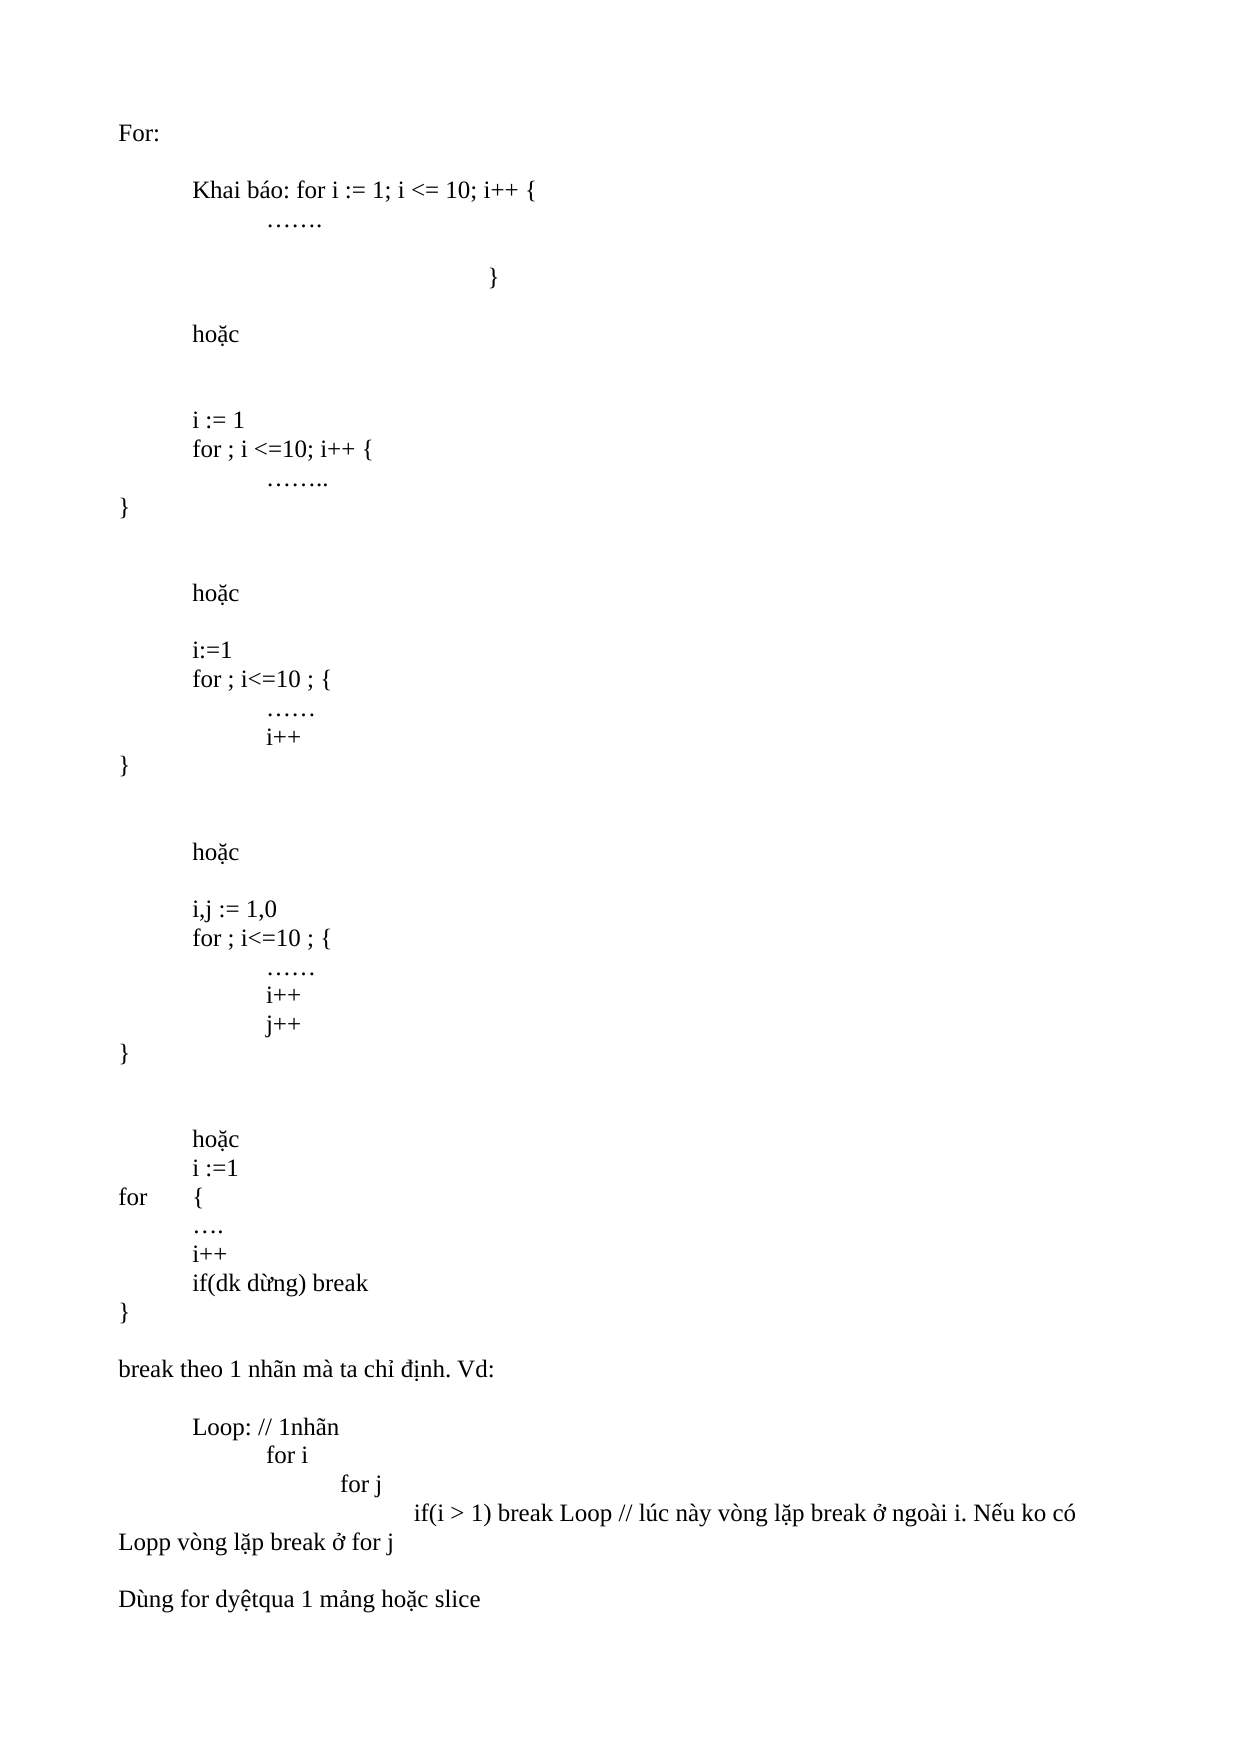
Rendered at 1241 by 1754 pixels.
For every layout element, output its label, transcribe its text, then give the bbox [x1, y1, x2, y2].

text } [118, 751, 1122, 779]
text ……. [118, 204, 1122, 233]
text for { [118, 1182, 1122, 1211]
text i :=1 [118, 1153, 1122, 1182]
text i,j := 1,0 [118, 894, 1122, 923]
text for ; i <=10; i++ { [118, 434, 1122, 463]
text i++ [118, 1239, 1122, 1268]
text for i [118, 1441, 1122, 1469]
text break theo 1 nhãn mà ta chỉ định. Vd: [118, 1354, 1122, 1383]
text …….. [118, 463, 1122, 492]
text for j [118, 1469, 1122, 1498]
text Loop: // 1nhãn [118, 1412, 1122, 1441]
text } [118, 492, 1122, 521]
text } [118, 1297, 1122, 1326]
text For: [118, 118, 1122, 147]
text …. [118, 1211, 1122, 1239]
text j++ [118, 1009, 1122, 1038]
text …… [118, 952, 1122, 981]
text if(dk dừng) break [118, 1268, 1122, 1297]
text hoặc [118, 1124, 1122, 1153]
text i++ [118, 722, 1122, 751]
text Dùng for dyệtqua 1 mảng hoặc slice [118, 1584, 1122, 1613]
text if(i > 1) break Loop // lúc này vòng lặp break ở ngoài i. Nếu ko có Lopp vòng lặp break ở for j [118, 1498, 1122, 1556]
text for ; i<=10 ; { [118, 664, 1122, 693]
text i++ [118, 981, 1122, 1009]
text hoặc [118, 319, 1122, 348]
text for ; i<=10 ; { [118, 923, 1122, 952]
text i:=1 [118, 636, 1122, 664]
text hoặc [118, 837, 1122, 866]
text Khai báo: for i := 1; i <= 10; i++ { [118, 176, 1122, 204]
text } [118, 1038, 1122, 1067]
text …… [118, 693, 1122, 722]
text } [118, 262, 1122, 291]
text i := 1 [118, 406, 1122, 434]
text hoặc [118, 578, 1122, 607]
